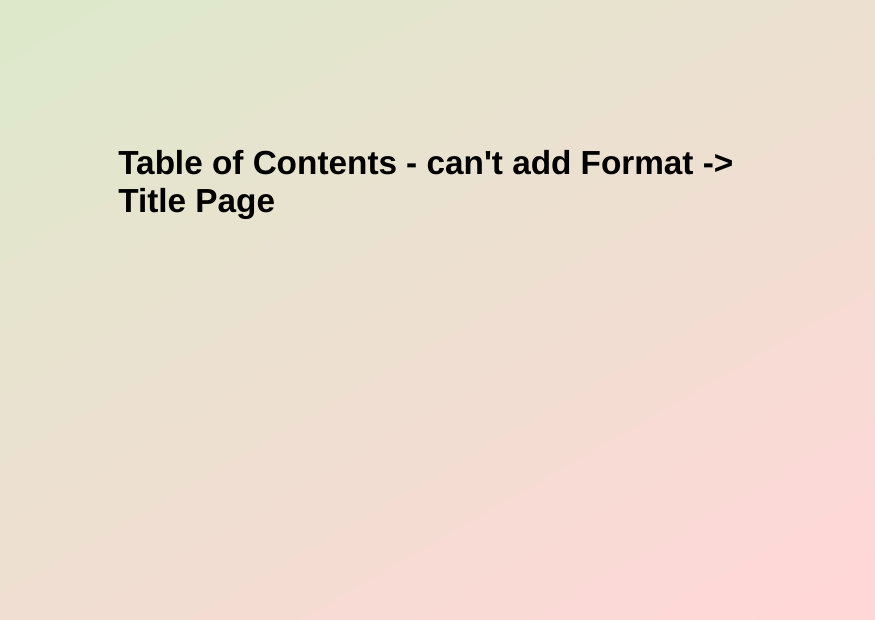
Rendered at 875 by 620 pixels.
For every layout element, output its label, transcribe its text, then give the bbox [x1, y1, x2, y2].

subtitle Table of Contents - can't add Format -> Title Page [118, 143, 756, 220]
